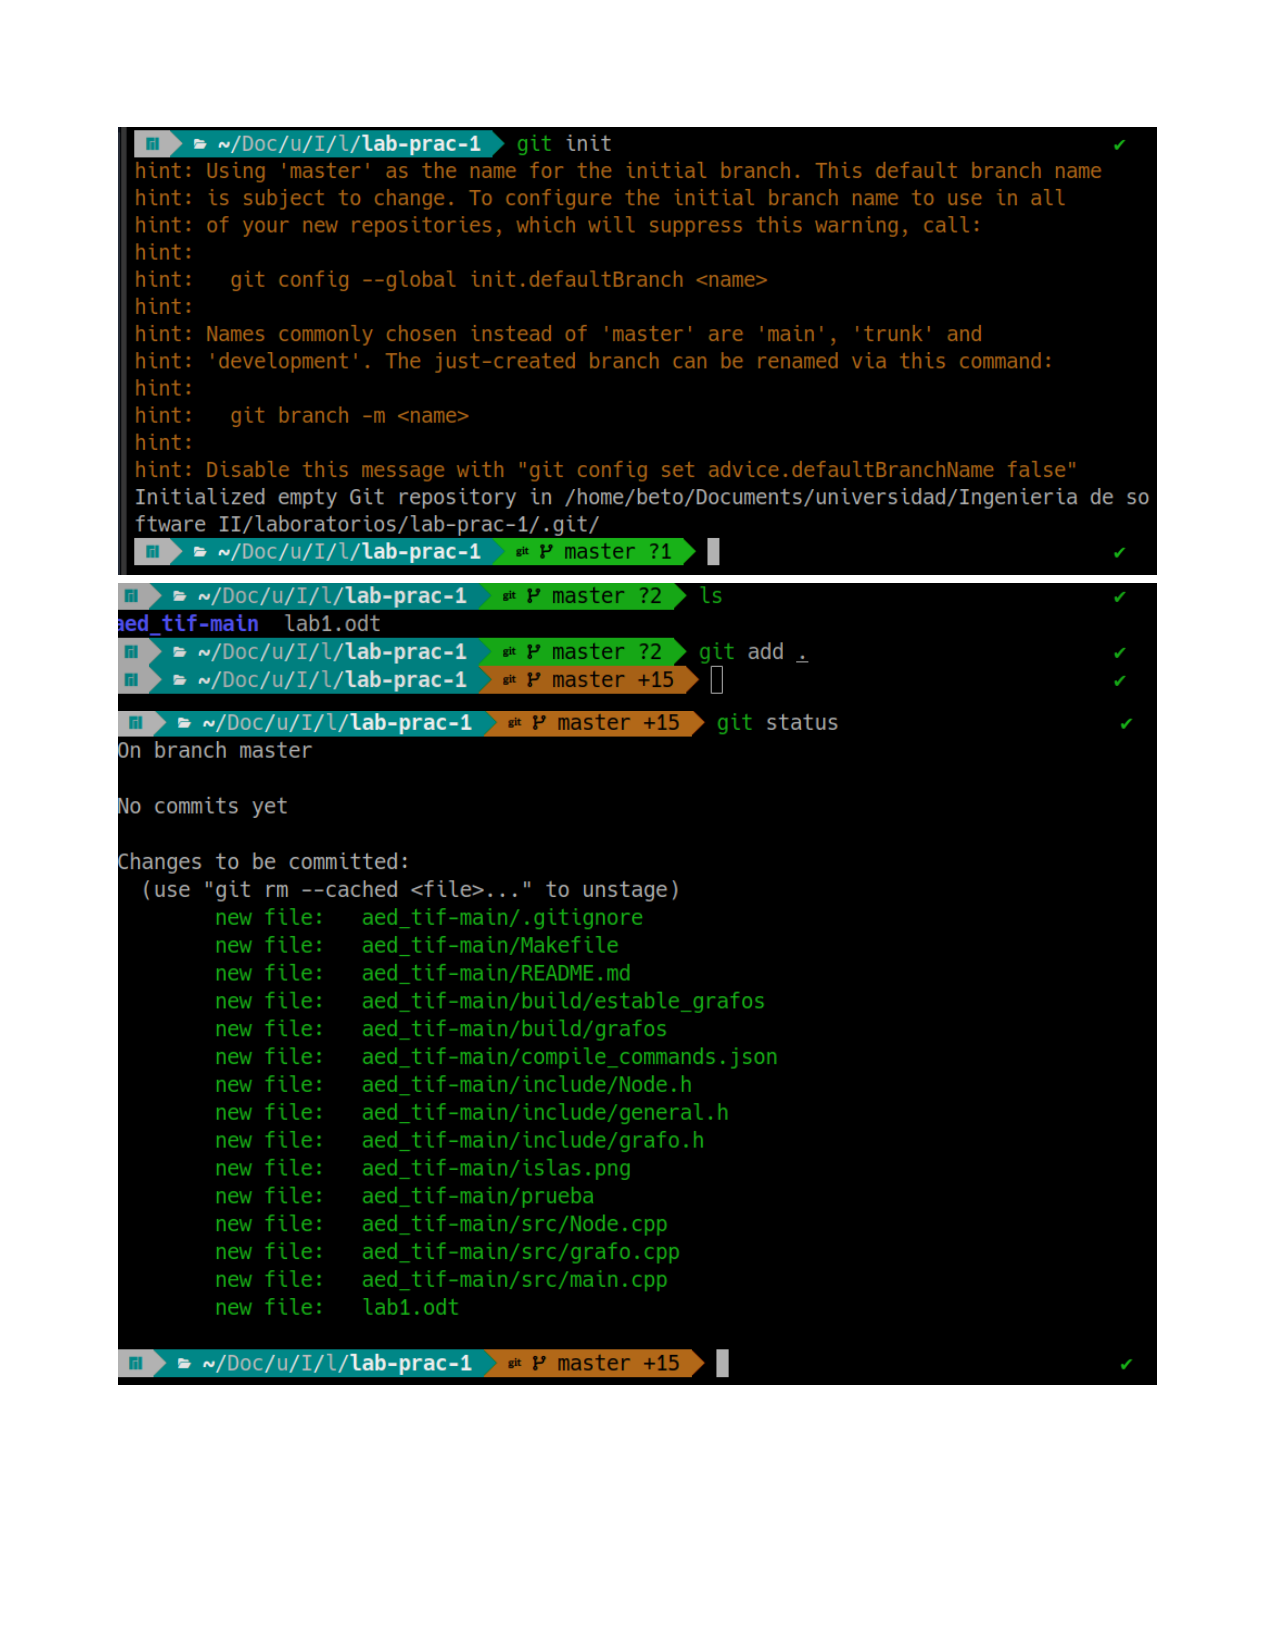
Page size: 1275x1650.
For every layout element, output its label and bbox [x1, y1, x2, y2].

picture [118, 583, 1157, 1385]
picture [118, 127, 1157, 575]
